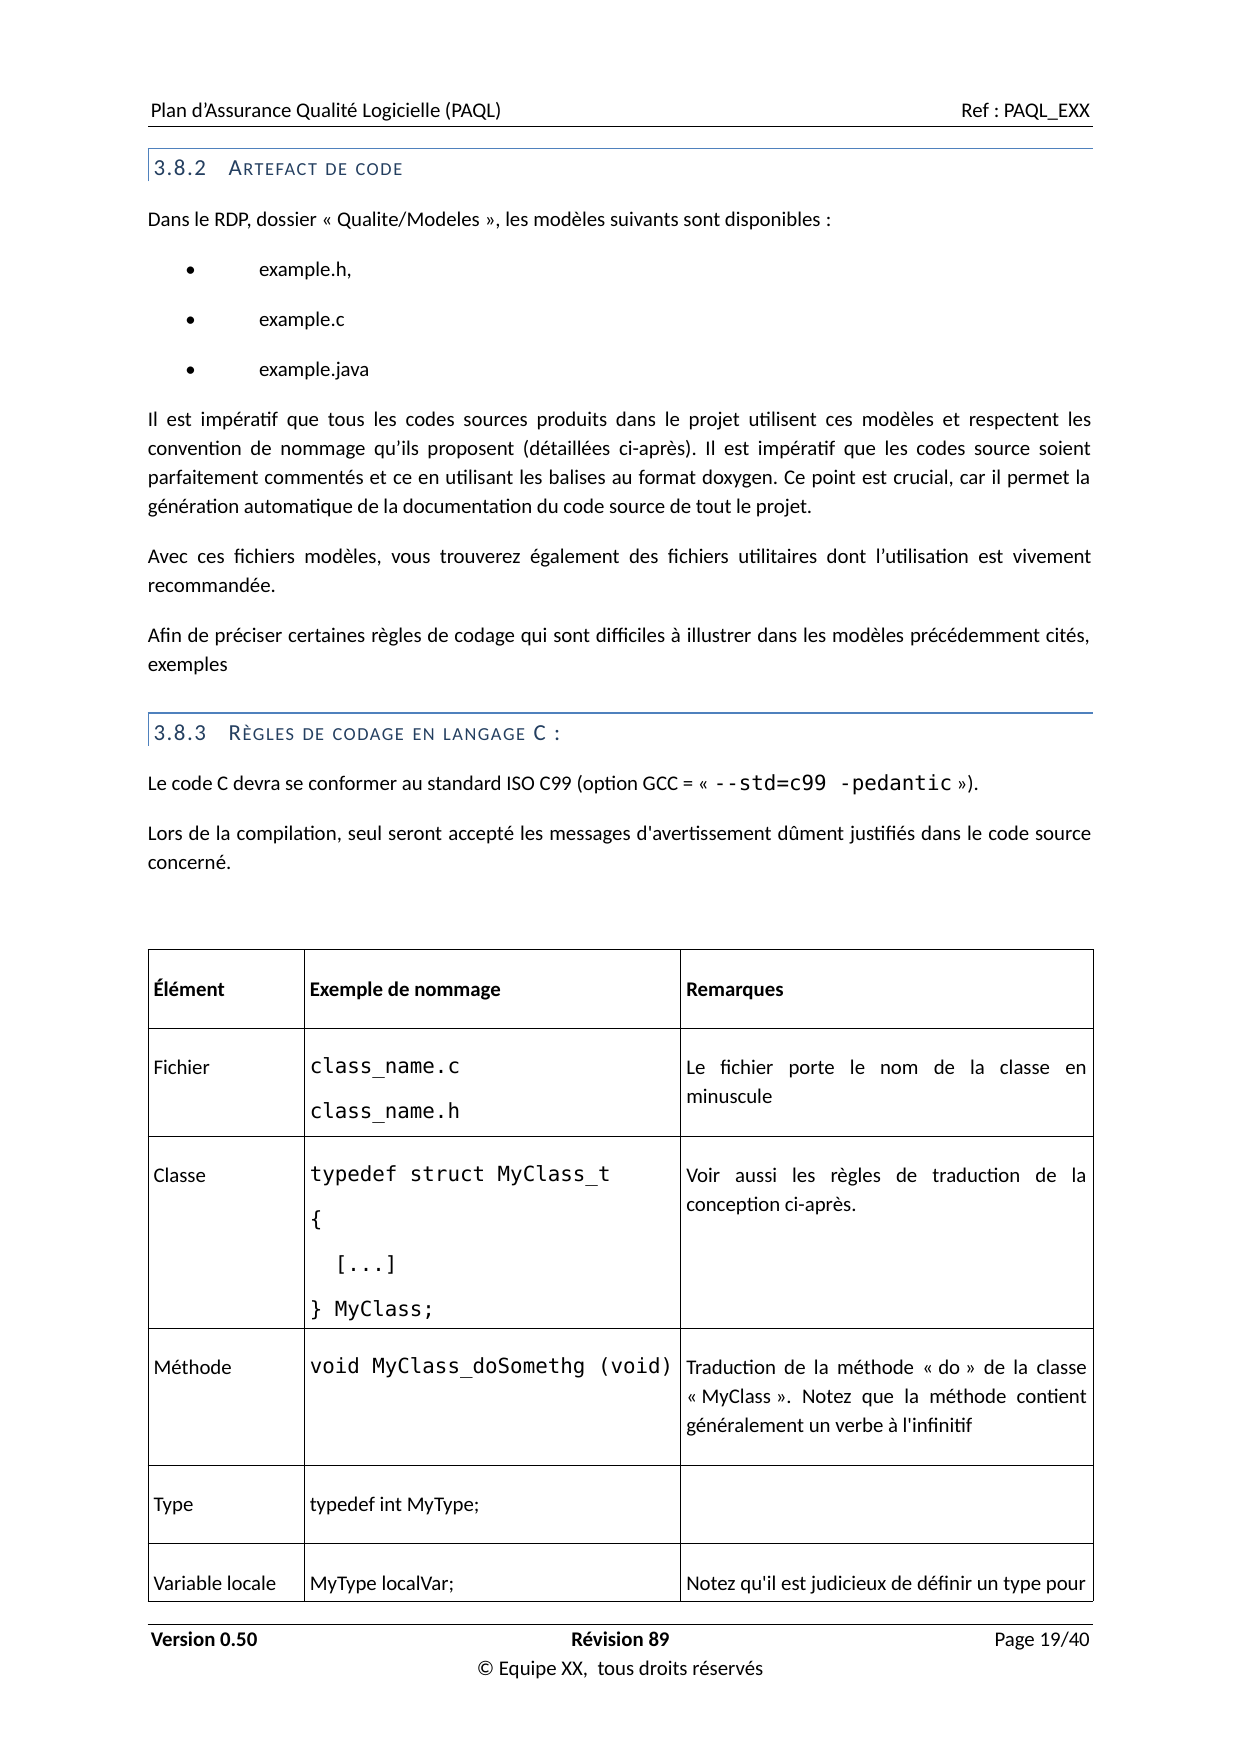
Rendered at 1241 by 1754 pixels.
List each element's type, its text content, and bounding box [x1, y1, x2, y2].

list example.c [185, 306, 1093, 332]
table_cell Méthode [149, 1329, 304, 1464]
table_cell Classe [149, 1137, 304, 1327]
text Dans le RDP, dossier « Qualite/Modeles », les modèles suivants sont disponibles : [148, 206, 1093, 232]
subtitle Règles de codage en langage C : [149, 714, 1093, 746]
table_cell typedef struct MyClass_t { [...] } MyClass; [305, 1137, 680, 1327]
text Afin de préciser certaines règles de codage qui sont difficiles à illustrer dans les modèles précédemment cités, exemples [148, 622, 1093, 677]
table_cell [681, 1466, 1093, 1543]
text Le code C devra se conformer au standard ISO C99 (option GCC = « --std=c99 -pedantic »). [148, 771, 1093, 796]
table_cell class_name.c class_name.h [305, 1029, 680, 1136]
table_cell Variable locale [149, 1544, 304, 1601]
table_cell Type [149, 1466, 304, 1543]
table_cell Traduction de la méthode « do » de la classe « MyClass ». Notez que la méthode contient généralement un verbe à l'infinitif [681, 1329, 1093, 1464]
table_cell Notez qu'il est judicieux de définir un type pour [681, 1544, 1093, 1601]
table_cell Le fichier porte le nom de la classe en minuscule [681, 1029, 1093, 1136]
table_cell typedef int MyType; [305, 1466, 680, 1543]
table_cell Fichier [149, 1029, 304, 1136]
table_cell Voir aussi les règles de traduction de la conception ci-après. [681, 1137, 1093, 1327]
text Lors de la compilation, seul seront accepté les messages d'avertissement dûment justifiés dans le code source concerné. [148, 820, 1093, 875]
table_header Élément [149, 950, 304, 1028]
table_header Remarques [681, 950, 1093, 1028]
list example.h, [185, 256, 1093, 282]
table_cell void MyClass_doSomethg (void) [305, 1329, 680, 1464]
table_cell MyType localVar; [305, 1544, 680, 1601]
table_header Exemple de nommage [305, 950, 680, 1028]
text Avec ces fichiers modèles, vous trouverez également des fichiers utilitaires dont l’utilisation est vivement recommandée. [148, 543, 1093, 598]
text Il est impératif que tous les codes sources produits dans le projet utilisent ces modèles et respectent les convention de nommage qu’ils proposent (détaillées ci-après). Il est impératif que les codes source soient parfaitement commentés et ce en utilisant les balises au format doxygen. Ce point est crucial, car il permet la génération automatique de la documentation du code source de tout le projet. [148, 406, 1093, 519]
list example.java [185, 356, 1093, 382]
subtitle Artefact de code [149, 149, 1093, 181]
